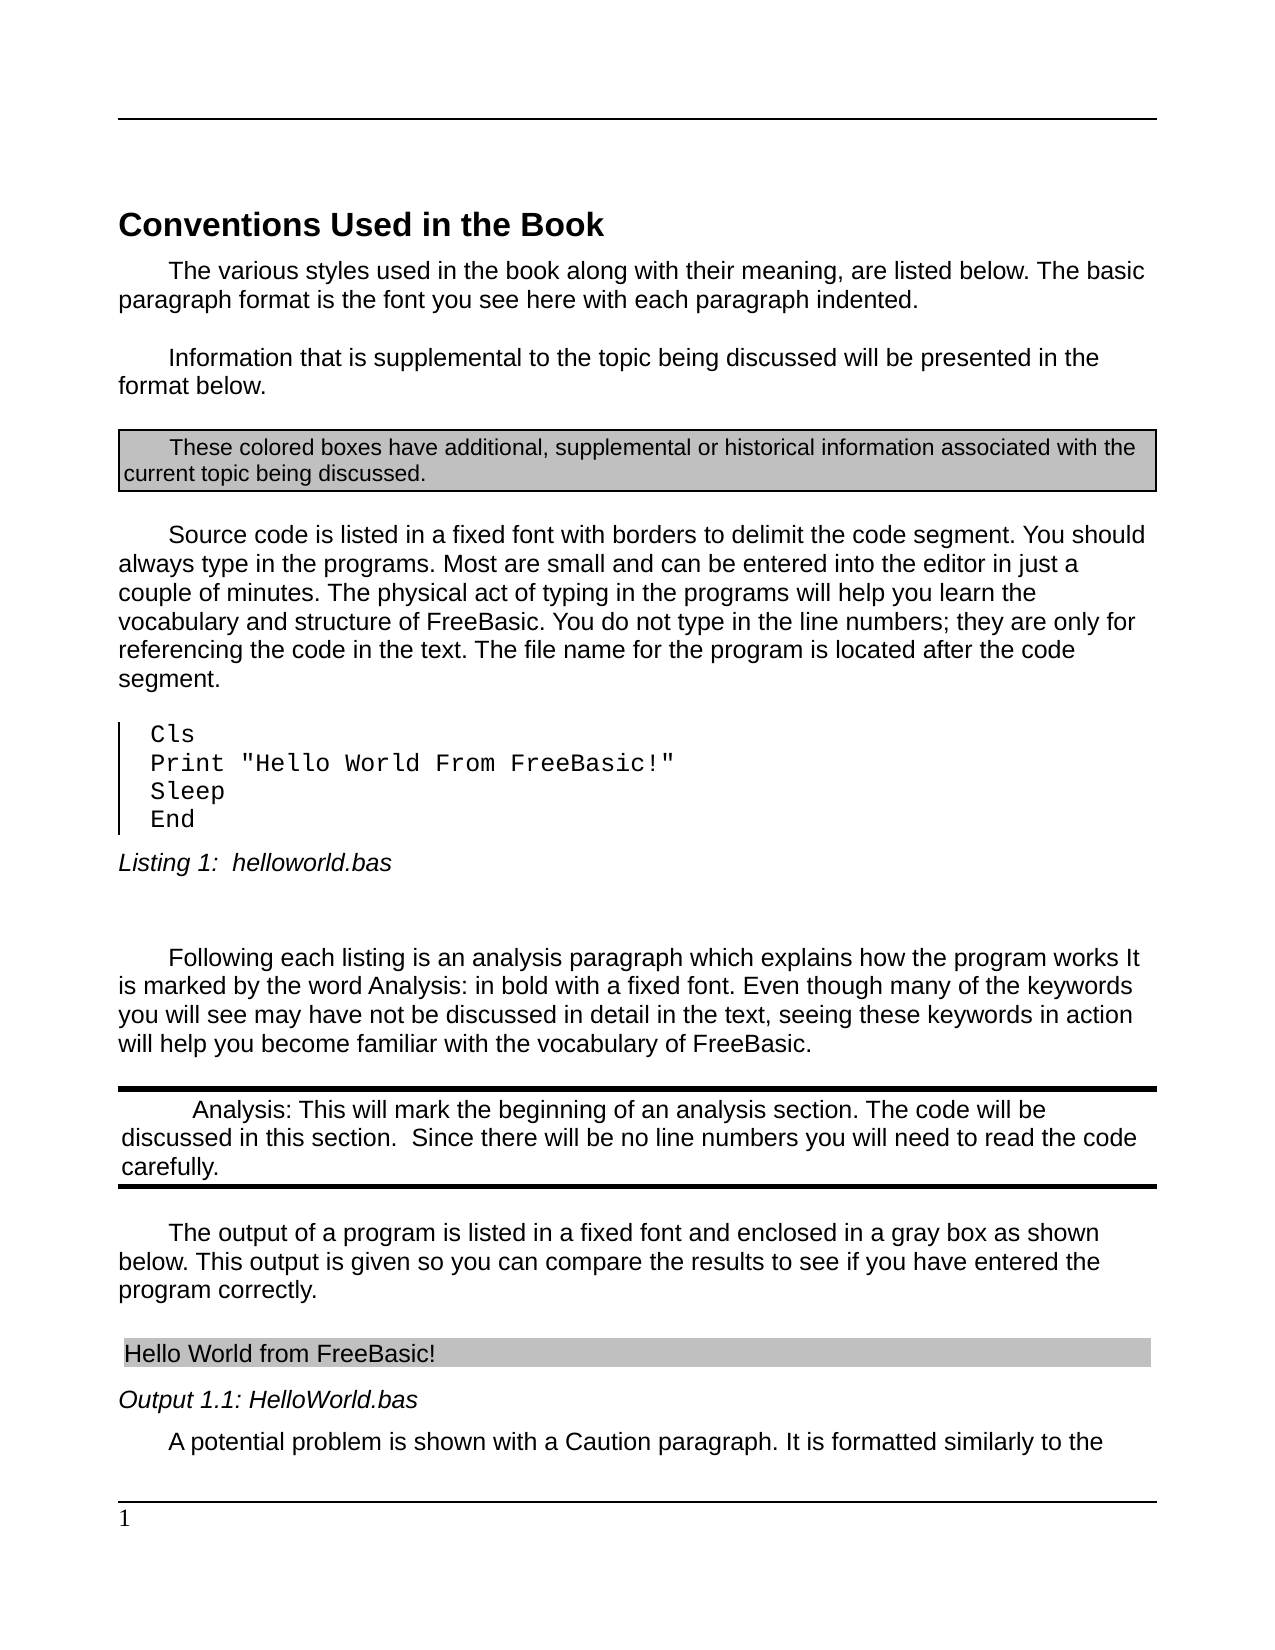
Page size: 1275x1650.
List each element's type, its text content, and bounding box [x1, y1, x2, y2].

text Output 1.1: HelloWorld.bas [118, 1338, 1157, 1367]
text A potential problem is shown with a Caution paragraph. It is formatted similarly to the Analysis paragraph. [118, 1379, 1157, 1437]
table_header Hello World from FreeBasic! [118, 1285, 1157, 1326]
text The various styles used in the book along with their meaning, are listed below. The basic paragraph format is the font you see here with each paragraph indented. [118, 209, 1157, 266]
text Information that is supplemental to the topic being discussed will be presented in the format below. [118, 295, 1157, 353]
text The output of a program is listed in a fixed font and enclosed in a gray box as shown below. This output is given so you can compare the results to see if you have entered the program correctly. [118, 1170, 1157, 1257]
text Source code is listed in a fixed font with borders to delimit the code segment. You should always type in the programs. Most are small and can be entered into the editor in just a couple of minutes. The physical act of typing in the programs will help you learn the vocabulary and structure of FreeBasic. You do not type in the line numbers; they are only for referencing the code in the text. The file name for the program is located after the code segment. [118, 473, 1157, 646]
table_header Cls Print "Hello World From FreeBasic!" Sleep End [120, 674, 1157, 788]
text Following each listing is an analysis paragraph which explains how the program works It is marked by the word Analysis: in bold with a fixed font. Even though many of the keywords you will see may have not be discussed in detail in the text, seeing these keywords in action will help you become familiar with the vocabulary of FreeBasic. [118, 895, 1157, 1010]
text These colored boxes have additional, supplemental or historical information associated with the current topic being discussed. [120, 384, 1155, 442]
text Analysis: This will mark the beginning of an analysis section. The code will be discussed in this section. Since there will be no line numbers you will need to read the code carefully. [118, 1044, 1157, 1136]
subtitle Conventions Used in the Book [118, 180, 1157, 209]
text Listing 1: helloworld.bas [118, 800, 1157, 829]
